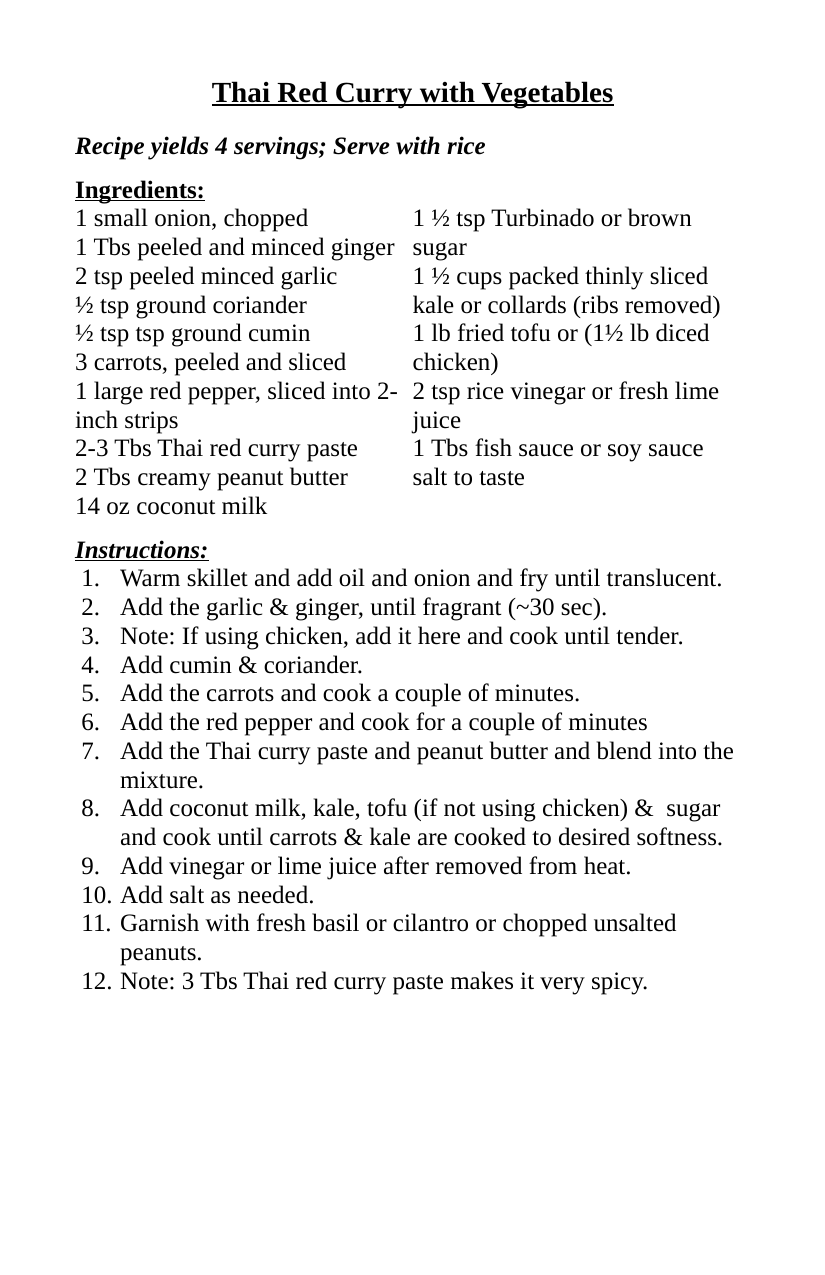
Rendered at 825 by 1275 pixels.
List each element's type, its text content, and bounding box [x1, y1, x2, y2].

list Note: 3 Tbs Thai red curry paste makes it very spicy. [75, 966, 750, 995]
list Add the carrots and cook a couple of minutes. [75, 678, 750, 707]
text ½ tsp ground coriander [75, 290, 412, 318]
text 3 carrots, peeled and sliced [75, 347, 412, 376]
text 2 tsp peeled minced garlic [75, 261, 412, 290]
text 1 Tbs peeled and minced ginger [75, 232, 412, 261]
text 1 lb fried tofu or (1½ lb diced chicken) [412, 318, 750, 376]
list Add vinegar or lime juice after removed from heat. [75, 851, 750, 880]
text 1 small onion, chopped [75, 203, 412, 232]
text ½ tsp tsp ground cumin [75, 318, 412, 347]
text 1 Tbs fish sauce or soy sauce [412, 433, 750, 462]
list Note: If using chicken, add it here and cook until tender. [75, 621, 750, 650]
text 1 large red pepper, sliced into 2-inch strips [75, 376, 412, 433]
list Warm skillet and add oil and onion and fry until translucent. [75, 563, 750, 592]
subtitle Thai Red Curry with Vegetables [75, 75, 750, 108]
text 2-3 Tbs Thai red curry paste [75, 433, 412, 462]
text 14 oz coconut milk [75, 491, 412, 520]
text 1 ½ cups packed thinly sliced kale or collards (ribs removed) [412, 261, 750, 318]
subtitle Recipe yields 4 servings; Serve with rice [75, 131, 750, 160]
list Add the garlic & ginger, until fragrant (~30 sec). [75, 592, 750, 621]
list Add salt as needed. [75, 880, 750, 908]
list Add cumin & coriander. [75, 650, 750, 678]
text 2 Tbs creamy peanut butter [75, 462, 412, 491]
text Ingredients: [75, 175, 750, 203]
list Add the red pepper and cook for a couple of minutes [75, 707, 750, 736]
text 2 tsp rice vinegar or fresh lime juice [412, 376, 750, 433]
text salt to taste [412, 462, 750, 491]
list Add the Thai curry paste and peanut butter and blend into the mixture. [75, 736, 750, 793]
list Add coconut milk, kale, tofu (if not using chicken) & sugar and cook until carrots & kale are cooked to desired softness. [75, 793, 750, 851]
text 1 ½ tsp Turbinado or brown sugar [412, 203, 750, 261]
list Garnish with fresh basil or cilantro or chopped unsalted peanuts. [75, 908, 750, 966]
subtitle Instructions: [75, 535, 750, 563]
